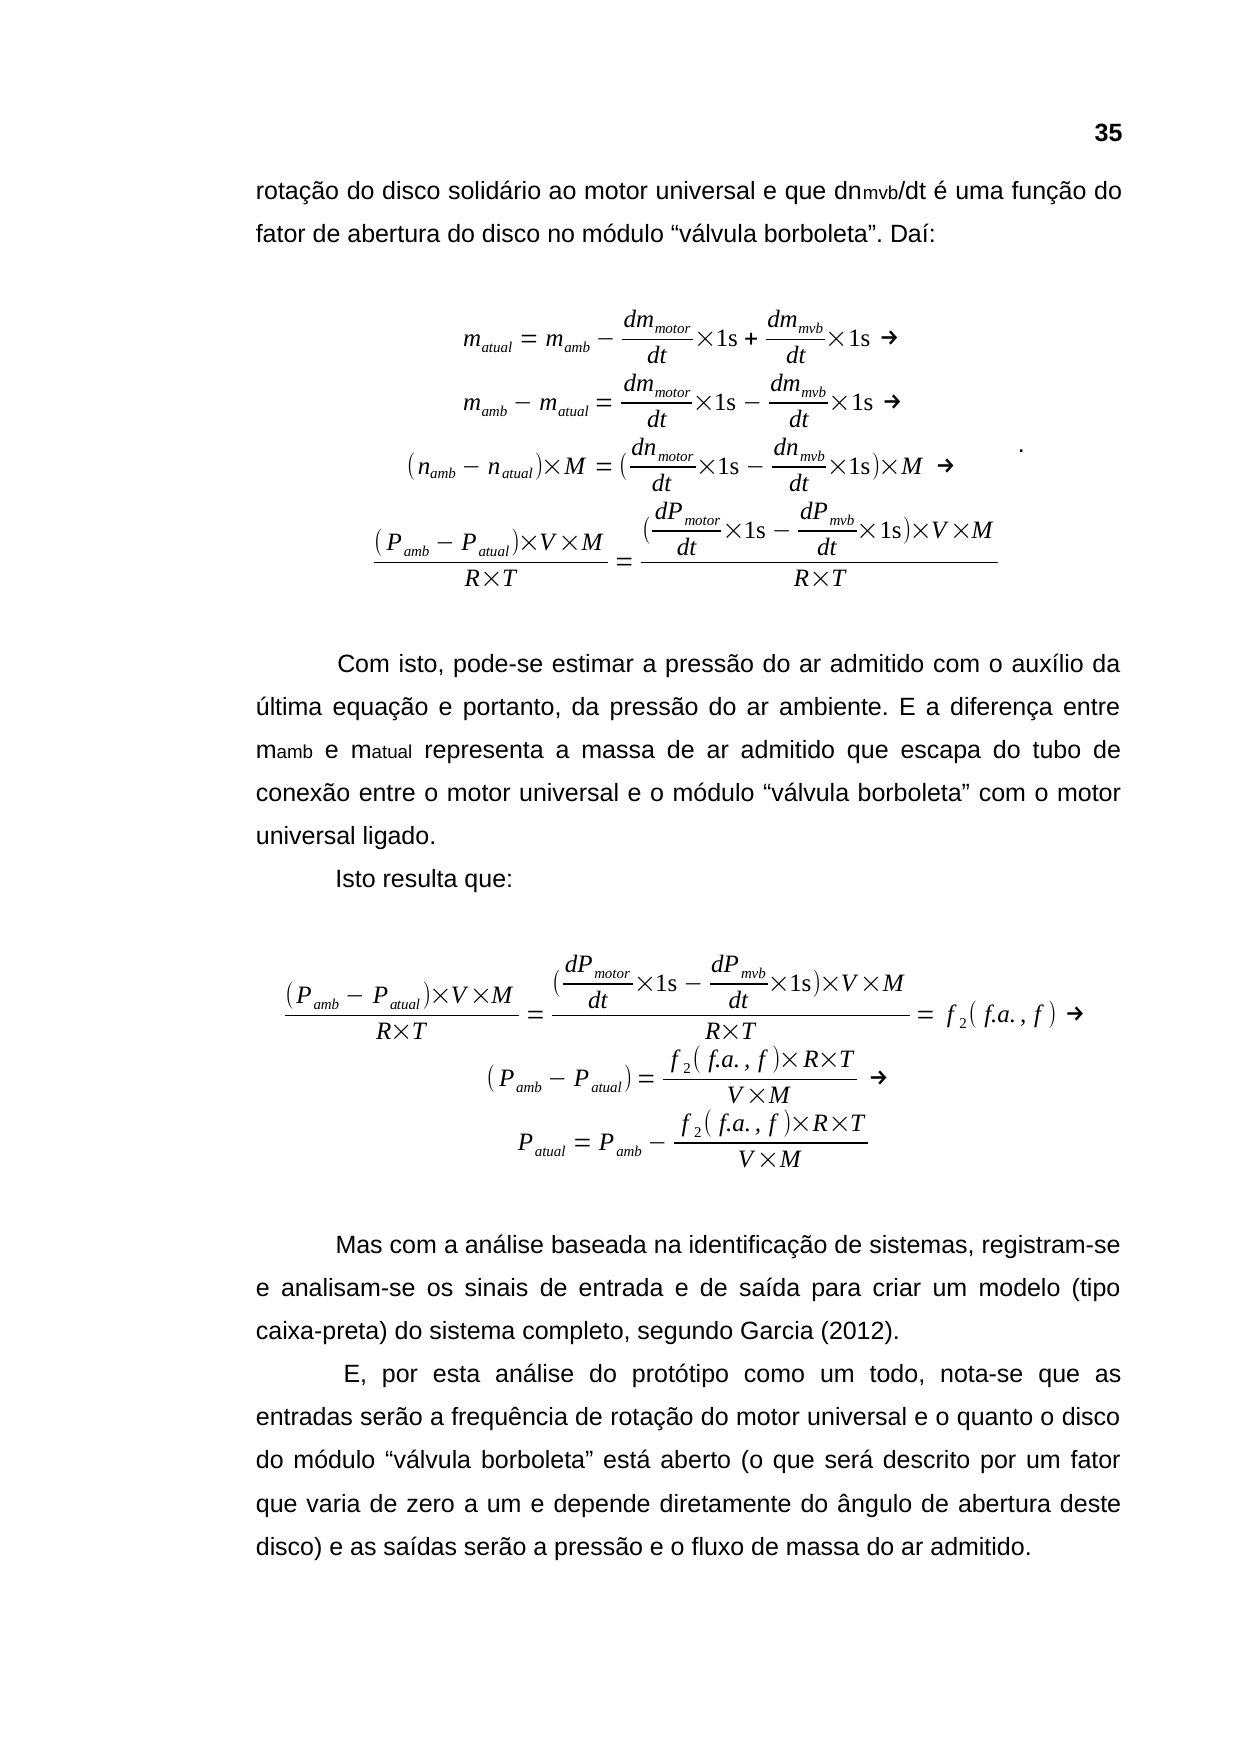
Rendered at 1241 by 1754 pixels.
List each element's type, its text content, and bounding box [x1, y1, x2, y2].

list Isto resulta que: [218, 864, 1122, 893]
list . [218, 306, 1122, 591]
list Mas com a análise baseada na identificação de sistemas, registram-se e analisam-se os sinais de entrada e de saída para criar um modelo (tipo caixa-preta) do sistema completo, segundo Garcia (2012). [218, 1230, 1122, 1345]
list rotação do disco solidário ao motor universal e que dnmvb/dt é uma função do fator de abertura do disco no módulo “válvula borboleta”. Daí: [218, 176, 1122, 248]
list E, por esta análise do protótipo como um todo, nota-se que as entradas serão a frequência de rotação do motor universal e o quanto o disco do módulo “válvula borboleta” está aberto (o que será descrito por um fator que varia de zero a um e depende diretamente do ângulo de abertura deste disco) e as saídas serão a pressão e o fluxo de massa do ar admitido. [218, 1359, 1122, 1560]
list Com isto, pode-se estimar a pressão do ar admitido com o auxílio da última equação e portanto, da pressão do ar ambiente. E a diferença entre mamb e matual representa a massa de ar admitido que escapa do tubo de conexão entre o motor universal e o módulo “válvula borboleta” com o motor universal ligado. [218, 649, 1122, 850]
